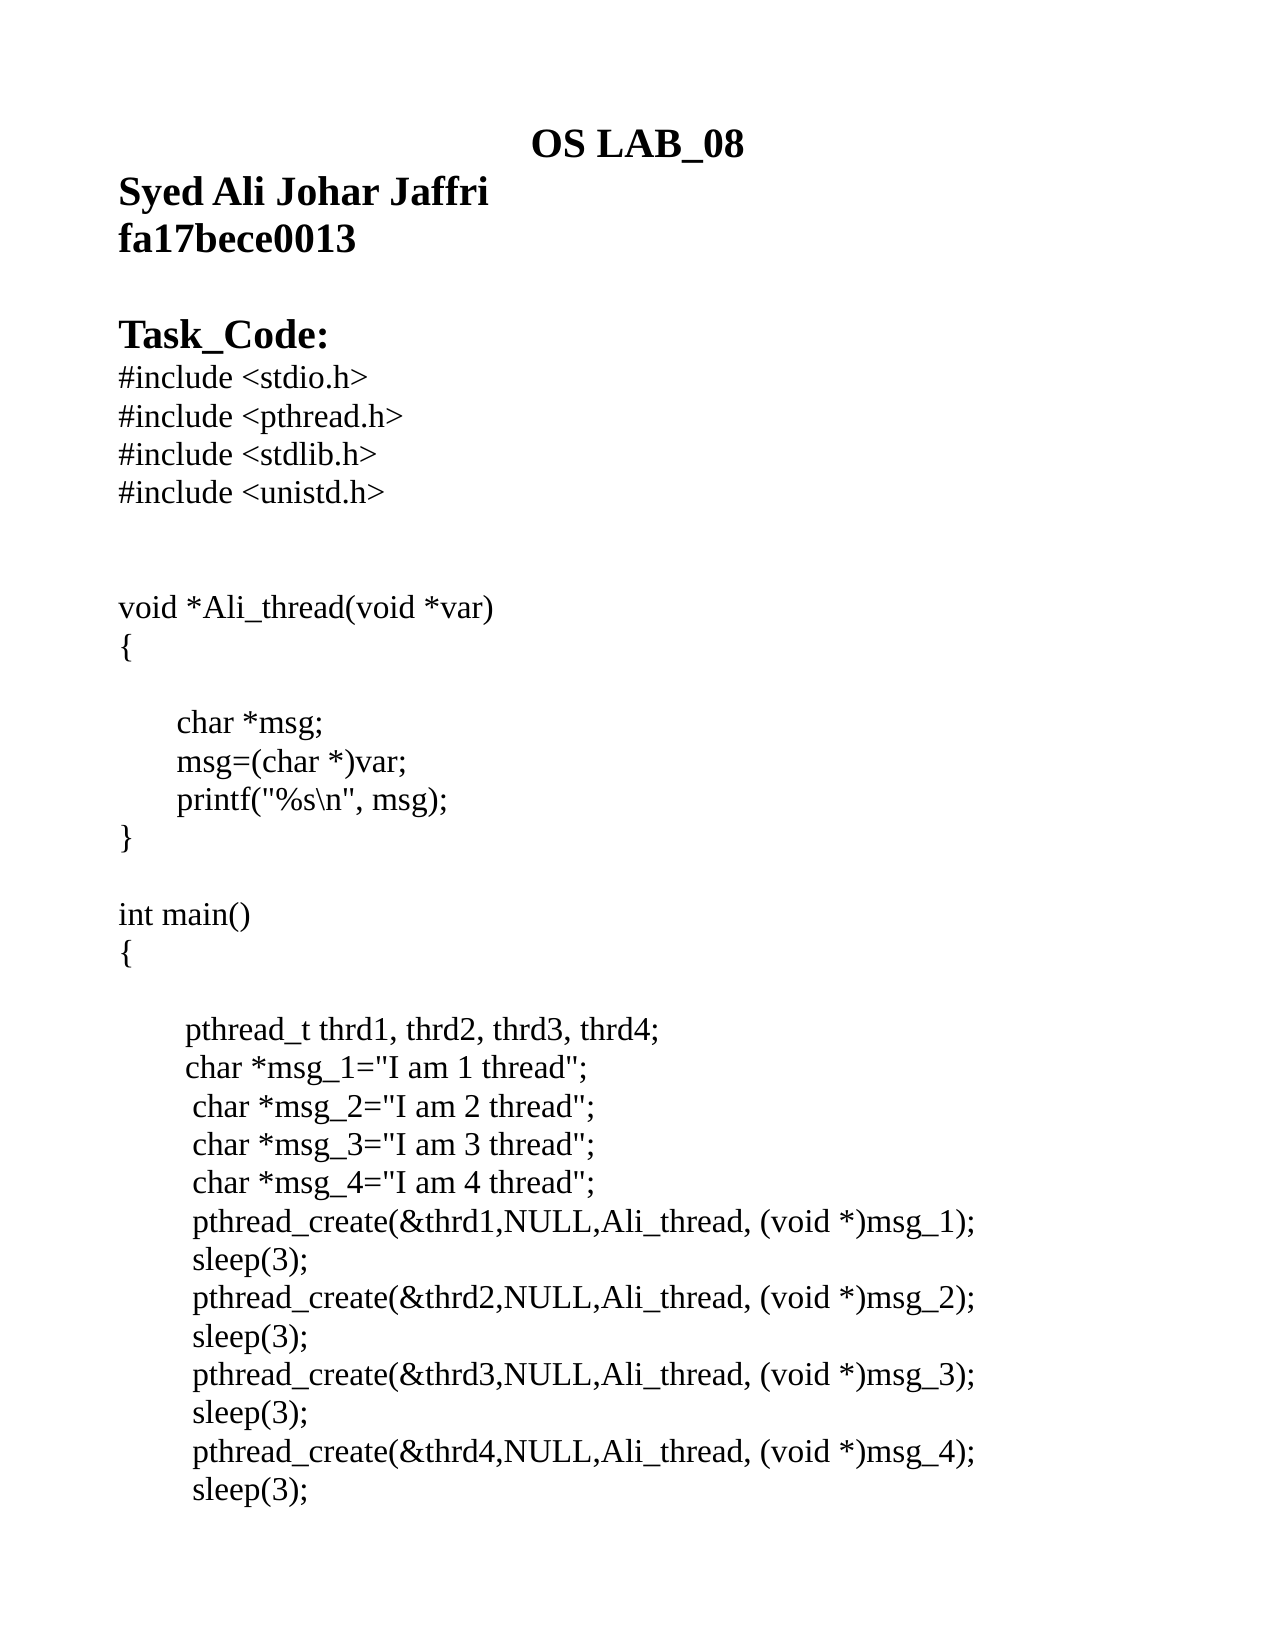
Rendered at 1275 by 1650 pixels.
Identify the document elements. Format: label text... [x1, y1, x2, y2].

text Syed Ali Johar Jaffri [118, 166, 1157, 214]
text msg=(char *)var; [118, 741, 1157, 779]
text char *msg; [118, 703, 1157, 741]
text Task_Code: [118, 310, 1157, 358]
text char *msg_2="I am 2 thread"; [118, 1086, 1157, 1124]
text pthread_create(&thrd3,NULL,Ali_thread, (void *)msg_3); [118, 1354, 1157, 1393]
text { [118, 933, 1157, 971]
text OS LAB_08 [118, 118, 1157, 166]
text void *Ali_thread(void *var) [118, 588, 1157, 626]
text pthread_create(&thrd1,NULL,Ali_thread, (void *)msg_1); [118, 1201, 1157, 1239]
text sleep(3); [118, 1239, 1157, 1278]
text pthread_create(&thrd2,NULL,Ali_thread, (void *)msg_2); [118, 1278, 1157, 1316]
text char *msg_4="I am 4 thread"; [118, 1163, 1157, 1201]
text char *msg_3="I am 3 thread"; [118, 1124, 1157, 1163]
text { [118, 626, 1157, 664]
text #include <pthread.h> [118, 396, 1157, 434]
text #include <stdlib.h> [118, 434, 1157, 473]
text } [118, 818, 1157, 856]
text fa17bece0013 [118, 214, 1157, 262]
text pthread_t thrd1, thrd2, thrd3, thrd4; [118, 1009, 1157, 1048]
text sleep(3); [118, 1393, 1157, 1431]
text #include <stdio.h> [118, 358, 1157, 396]
text sleep(3); [118, 1316, 1157, 1354]
text printf("%s\n", msg); [118, 779, 1157, 818]
text pthread_create(&thrd4,NULL,Ali_thread, (void *)msg_4); [118, 1431, 1157, 1469]
text char *msg_1="I am 1 thread"; [118, 1048, 1157, 1086]
text sleep(3); [118, 1469, 1157, 1508]
text #include <unistd.h> [118, 473, 1157, 511]
text int main() [118, 894, 1157, 933]
